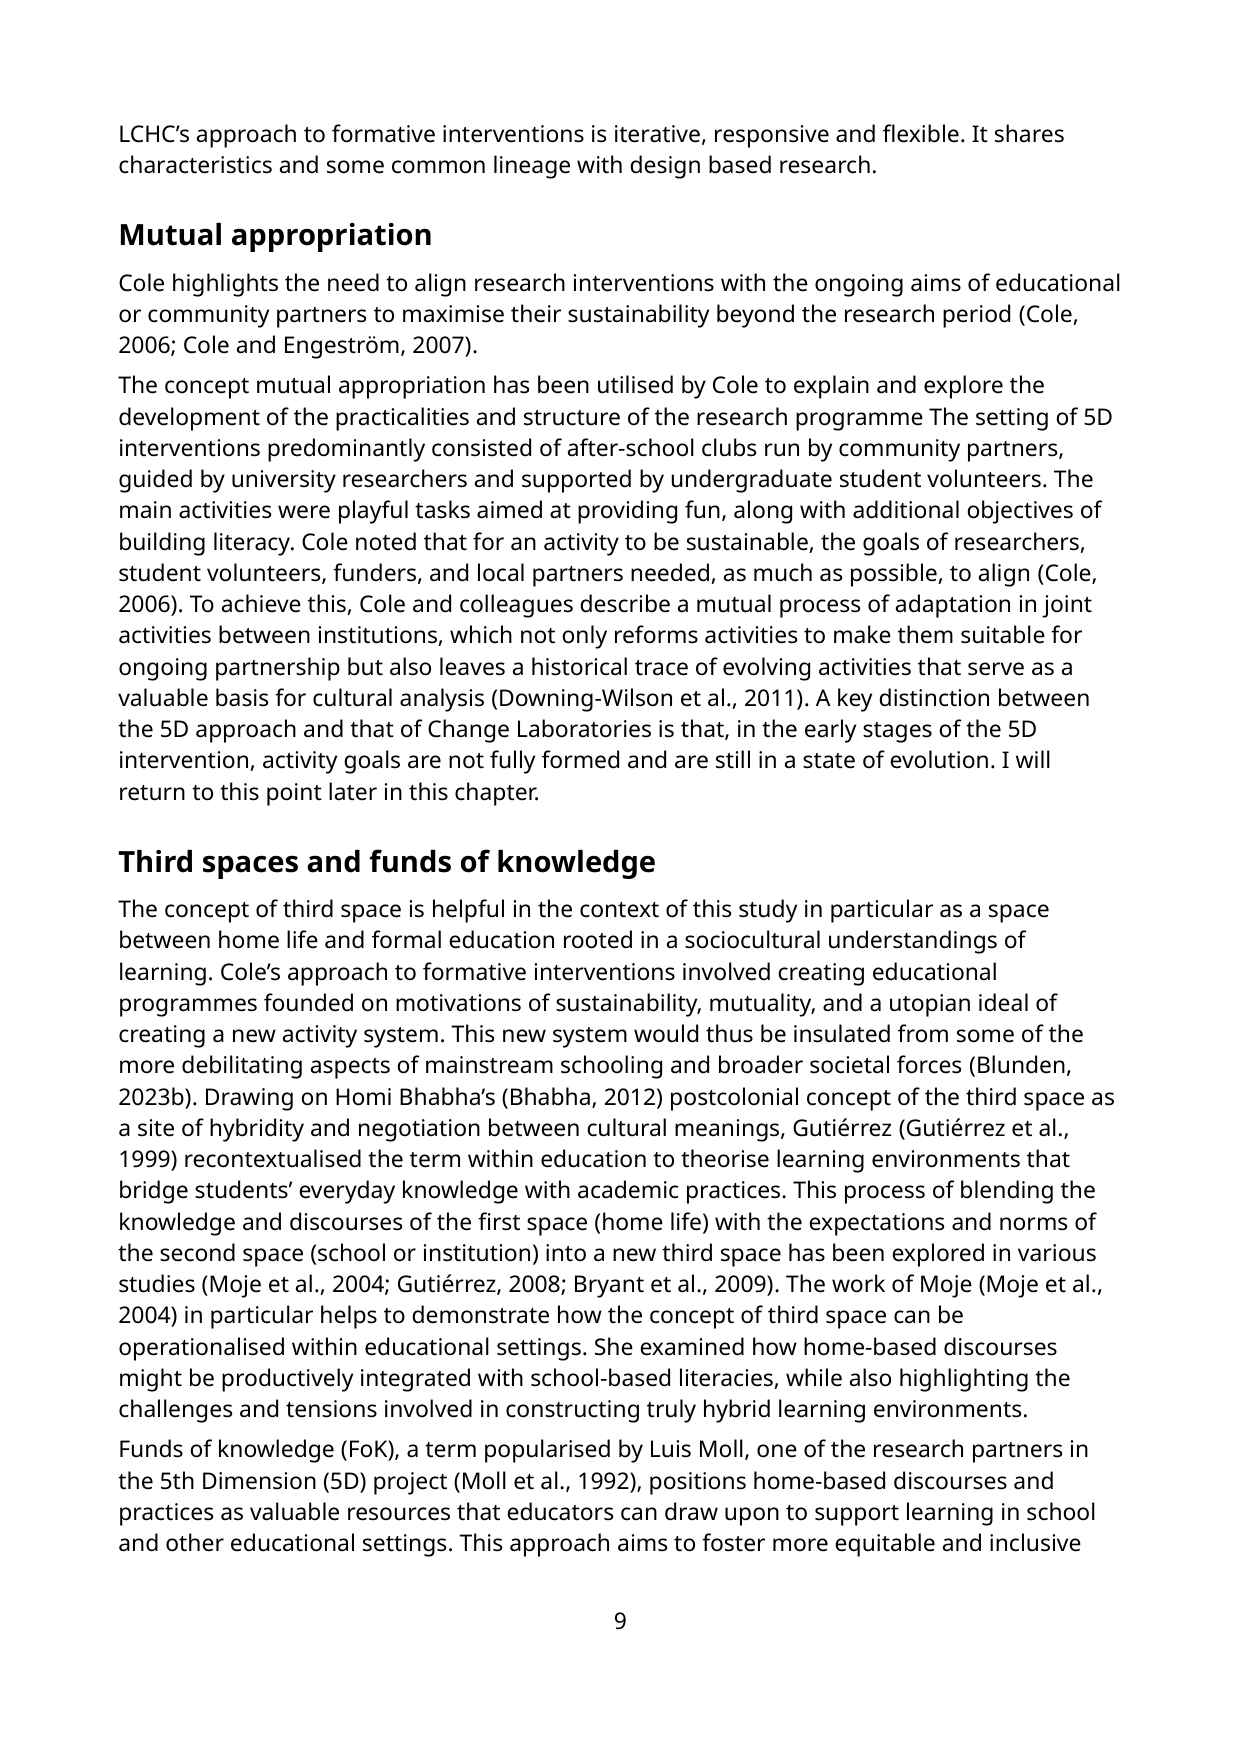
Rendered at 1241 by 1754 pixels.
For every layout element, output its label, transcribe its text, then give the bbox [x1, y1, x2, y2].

subtitle Third spaces and funds of knowledge [118, 841, 1122, 881]
text The concept of third space is helpful in the context of this study in particular as a space between home life and formal education rooted in a sociocultural understandings of learning. Cole’s approach to formative interventions involved creating educational programmes founded on motivations of sustainability, mutuality, and a utopian ideal of creating a new activity system. This new system would thus be insulated from some of the more debilitating aspects of mainstream schooling and broader societal forces (Blunden, 2023b). Drawing on Homi Bhabha’s (Bhabha, 2012) postcolonial concept of the third space as a site of hybridity and negotiation between cultural meanings, Gutiérrez (Gutiérrez et al., 1999) recontextualised the term within education to theorise learning environments that bridge students’ everyday knowledge with academic practices. This process of blending the knowledge and discourses of the first space (home life) with the expectations and norms of the second space (school or institution) into a new third space has been explored in various studies (Moje et al., 2004; Gutiérrez, 2008; Bryant et al., 2009). The work of Moje (Moje et al., 2004) in particular helps to demonstrate how the concept of third space can be operationalised within educational settings. She examined how home-based discourses might be productively integrated with school-based literacies, while also highlighting the challenges and tensions involved in constructing truly hybrid learning environments. [118, 893, 1122, 1424]
text LCHC’s approach to formative interventions is iterative, responsive and flexible. It shares characteristics and some common lineage with design based research. [118, 118, 1122, 181]
text The concept mutual appropriation has been utilised by Cole to explain and explore the development of the practicalities and structure of the research programme The setting of 5D interventions predominantly consisted of after-school clubs run by community partners, guided by university researchers and supported by undergraduate student volunteers. The main activities were playful tasks aimed at providing fun, along with additional objectives of building literacy. Cole noted that for an activity to be sustainable, the goals of researchers, student volunteers, funders, and local partners needed, as much as possible, to align (Cole, 2006). To achieve this, Cole and colleagues describe a mutual process of adaptation in joint activities between institutions, which not only reforms activities to make them suitable for ongoing partnership but also leaves a historical trace of evolving activities that serve as a valuable basis for cultural analysis (Downing-Wilson et al., 2011). A key distinction between the 5D approach and that of Change Laboratories is that, in the early stages of the 5D intervention, activity goals are not fully formed and are still in a state of evolution. I will return to this point later in this chapter. [118, 369, 1122, 807]
text Funds of knowledge (FoK), a term popularised by Luis Moll, one of the research partners in the 5th Dimension (5D) project (Moll et al., 1992), positions home-based discourses and practices as valuable resources that educators can draw upon to support learning in school and other educational settings. This approach aims to foster more equitable and inclusive [118, 1433, 1122, 1558]
subtitle Mutual appropriation [118, 214, 1122, 254]
text Cole highlights the need to align research interventions with the ongoing aims of educational or community partners to maximise their sustainability beyond the research period (Cole, 2006; Cole and Engeström, 2007). [118, 267, 1122, 361]
